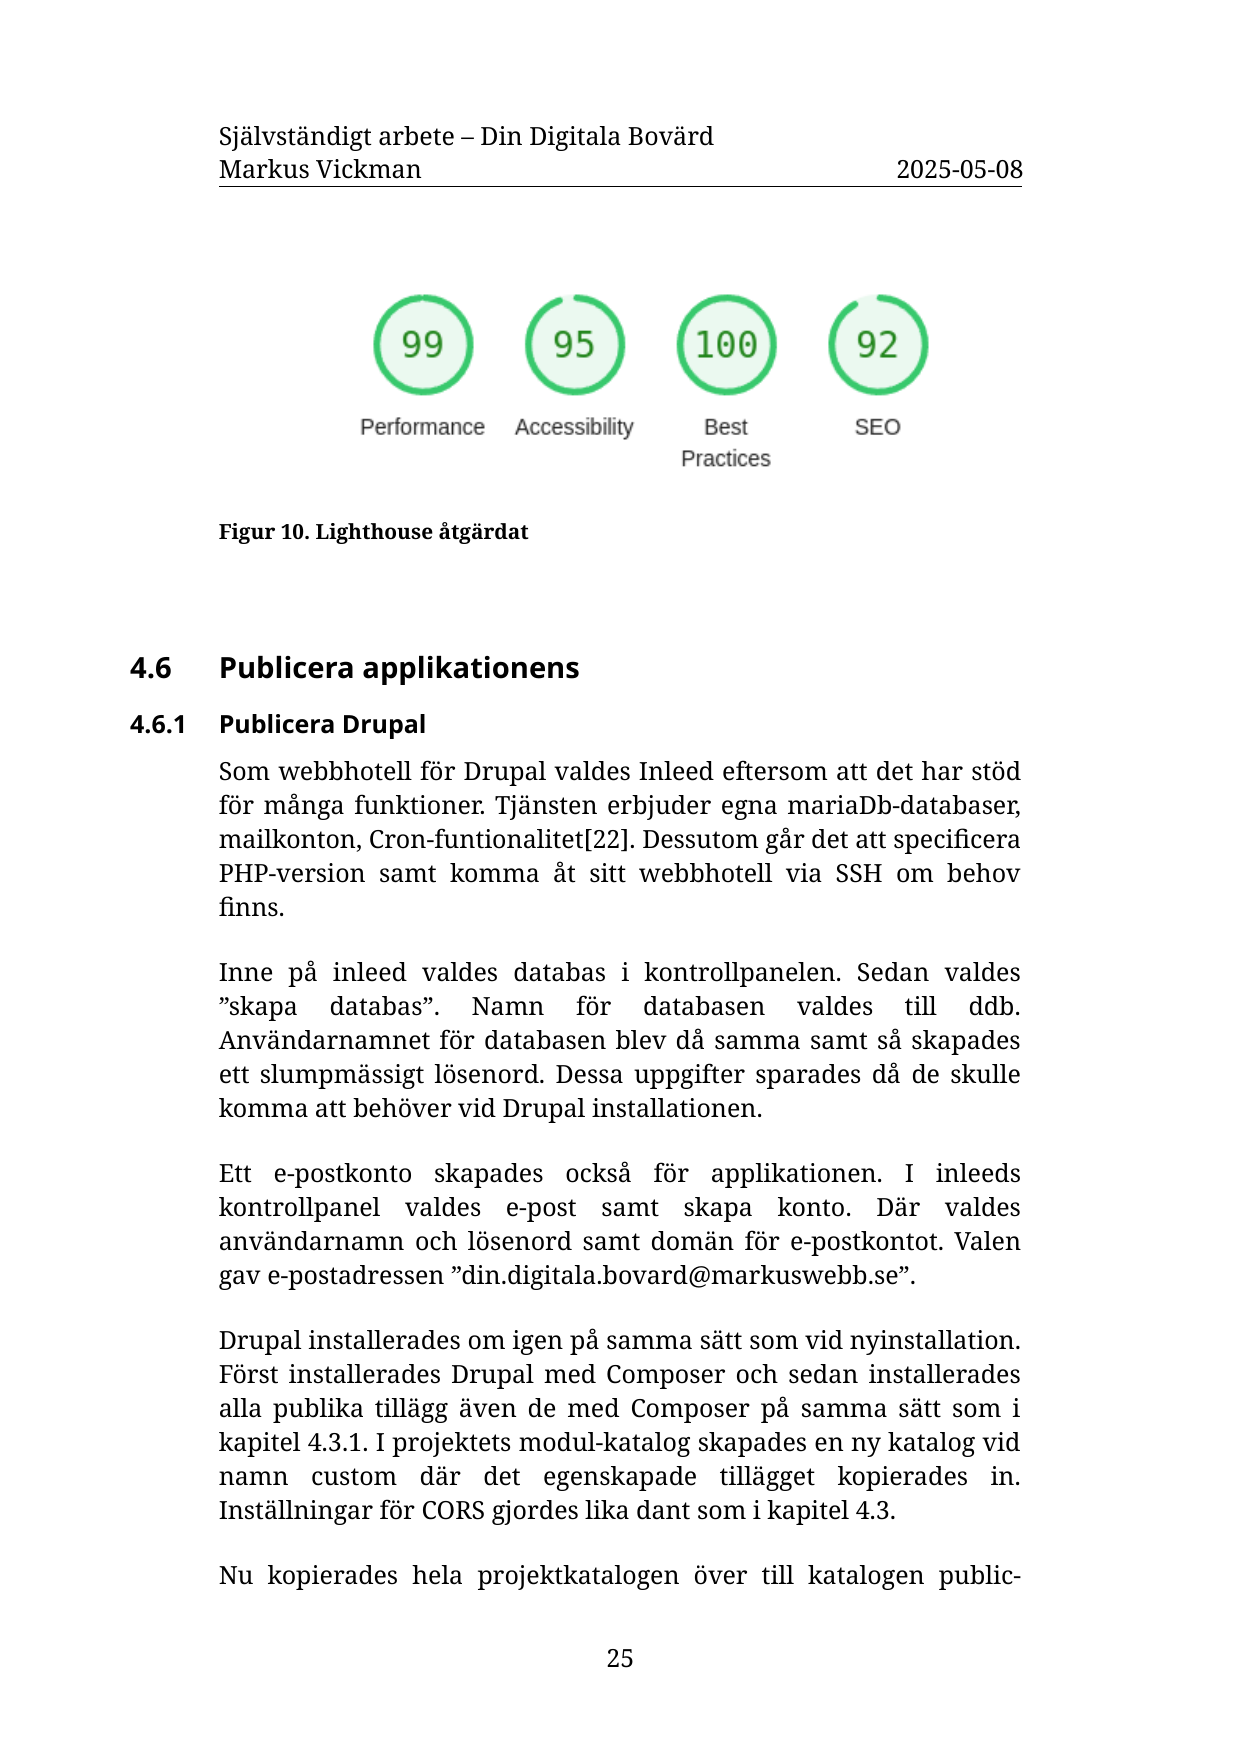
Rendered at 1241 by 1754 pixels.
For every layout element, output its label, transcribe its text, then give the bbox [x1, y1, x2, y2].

text Inne på inleed valdes databas i kontrollpanelen. Sedan valdes ”skapa databas”. Namn för databasen valdes till ddb. Användarnamnet för databasen blev då samma samt så skapades ett slumpmässigt lösenord. Dessa uppgifter sparades då de skulle komma att behöver vid Drupal installationen. [218, 955, 1022, 1125]
text Drupal installerades om igen på samma sätt som vid nyinstallation. Först installerades Drupal med Composer och sedan installerades alla publika tillägg även de med Composer på samma sätt som i kapitel 4.3.1. I projektets modul-katalog skapades en ny katalog vid namn custom där det egenskapade tillägget kopierades in. Inställningar för CORS gjordes lika dant som i kapitel 4.3. [218, 1323, 1022, 1527]
text Som webbhotell för Drupal valdes Inleed eftersom att det har stöd för många funktioner. Tjänsten erbjuder egna mariaDb-databaser, mailkonton, Cron-funtionalitet[22]. Dessutom går det att specificera PHP-version samt komma åt sitt webbhotell via SSH om behov finns. [218, 754, 1022, 924]
text Figur 10. Lighthouse åtgärdat [218, 487, 1022, 545]
subtitle Publicera Drupal [130, 707, 1022, 741]
text Ett e-postkonto skapades också för applikationen. I inleeds kontrollpanel valdes e-post samt skapa konto. Där valdes användarnamn och lösenord samt domän för e-postkontot. Valen gav e-postadressen ”din.digitala.bovard@markuswebb.se”. [218, 1156, 1022, 1292]
picture [183, 269, 1057, 487]
subtitle Publicera applikationens [130, 647, 1022, 687]
text Nu kopierades hela projektkatalogen över till katalogen public- [218, 1558, 1022, 1592]
